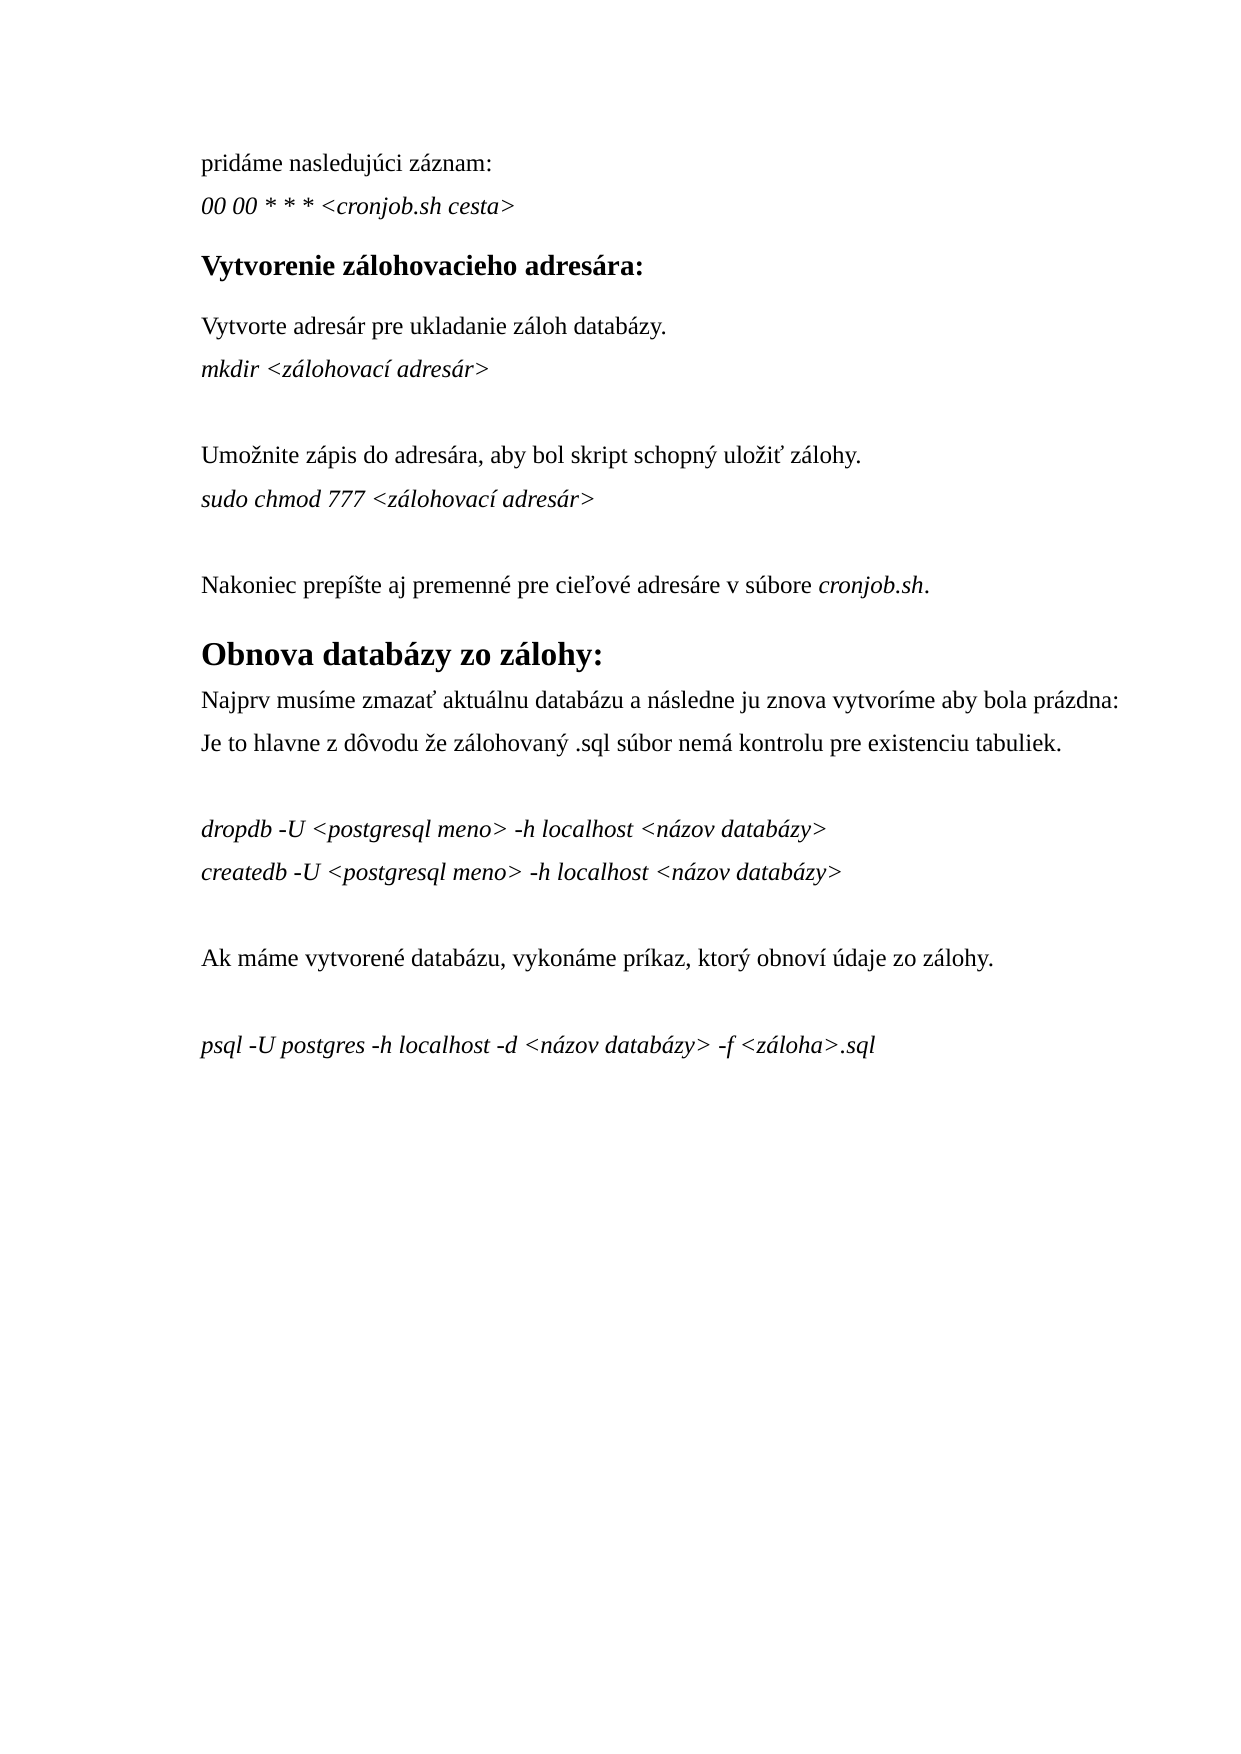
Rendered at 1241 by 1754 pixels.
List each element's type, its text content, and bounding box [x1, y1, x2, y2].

text psql -U postgres -h localhost -d <názov databázy> -f <záloha>.sql [201, 1030, 1122, 1058]
text Ak máme vytvorené databázu, vykonáme príkaz, ktorý obnoví údaje zo zálohy. [201, 943, 1122, 972]
text Nakoniec prepíšte aj premenné pre cieľové adresáre v súbore cronjob.sh. [201, 570, 1122, 599]
text createdb -U <postgresql meno> -h localhost <názov databázy> [201, 857, 1122, 886]
text Umožnite zápis do adresára, aby bol skript schopný uložiť zálohy. [201, 441, 1122, 469]
text Najprv musíme zmazať aktuálnu databázu a následne ju znova vytvoríme aby bola prázdna: [201, 685, 1122, 713]
subtitle Vytvorenie zálohovacieho adresára: [201, 248, 1122, 282]
text pridáme nasledujúci záznam: [201, 148, 1122, 176]
text Je to hlavne z dôvodu že zálohovaný .sql súbor nemá kontrolu pre existenciu tabuliek. [201, 728, 1122, 757]
text sudo chmod 777 <zálohovací adresár> [201, 484, 1122, 512]
text dropdb -U <postgresql meno> -h localhost <názov databázy> [201, 814, 1122, 843]
text mkdir <zálohovací adresár> [201, 354, 1122, 383]
subtitle Obnova databázy zo zálohy: [201, 634, 1122, 672]
text 00 00 * * * <cronjob.sh cesta> [201, 191, 1122, 219]
text Vytvorte adresár pre ukladanie záloh databázy. [201, 311, 1122, 340]
